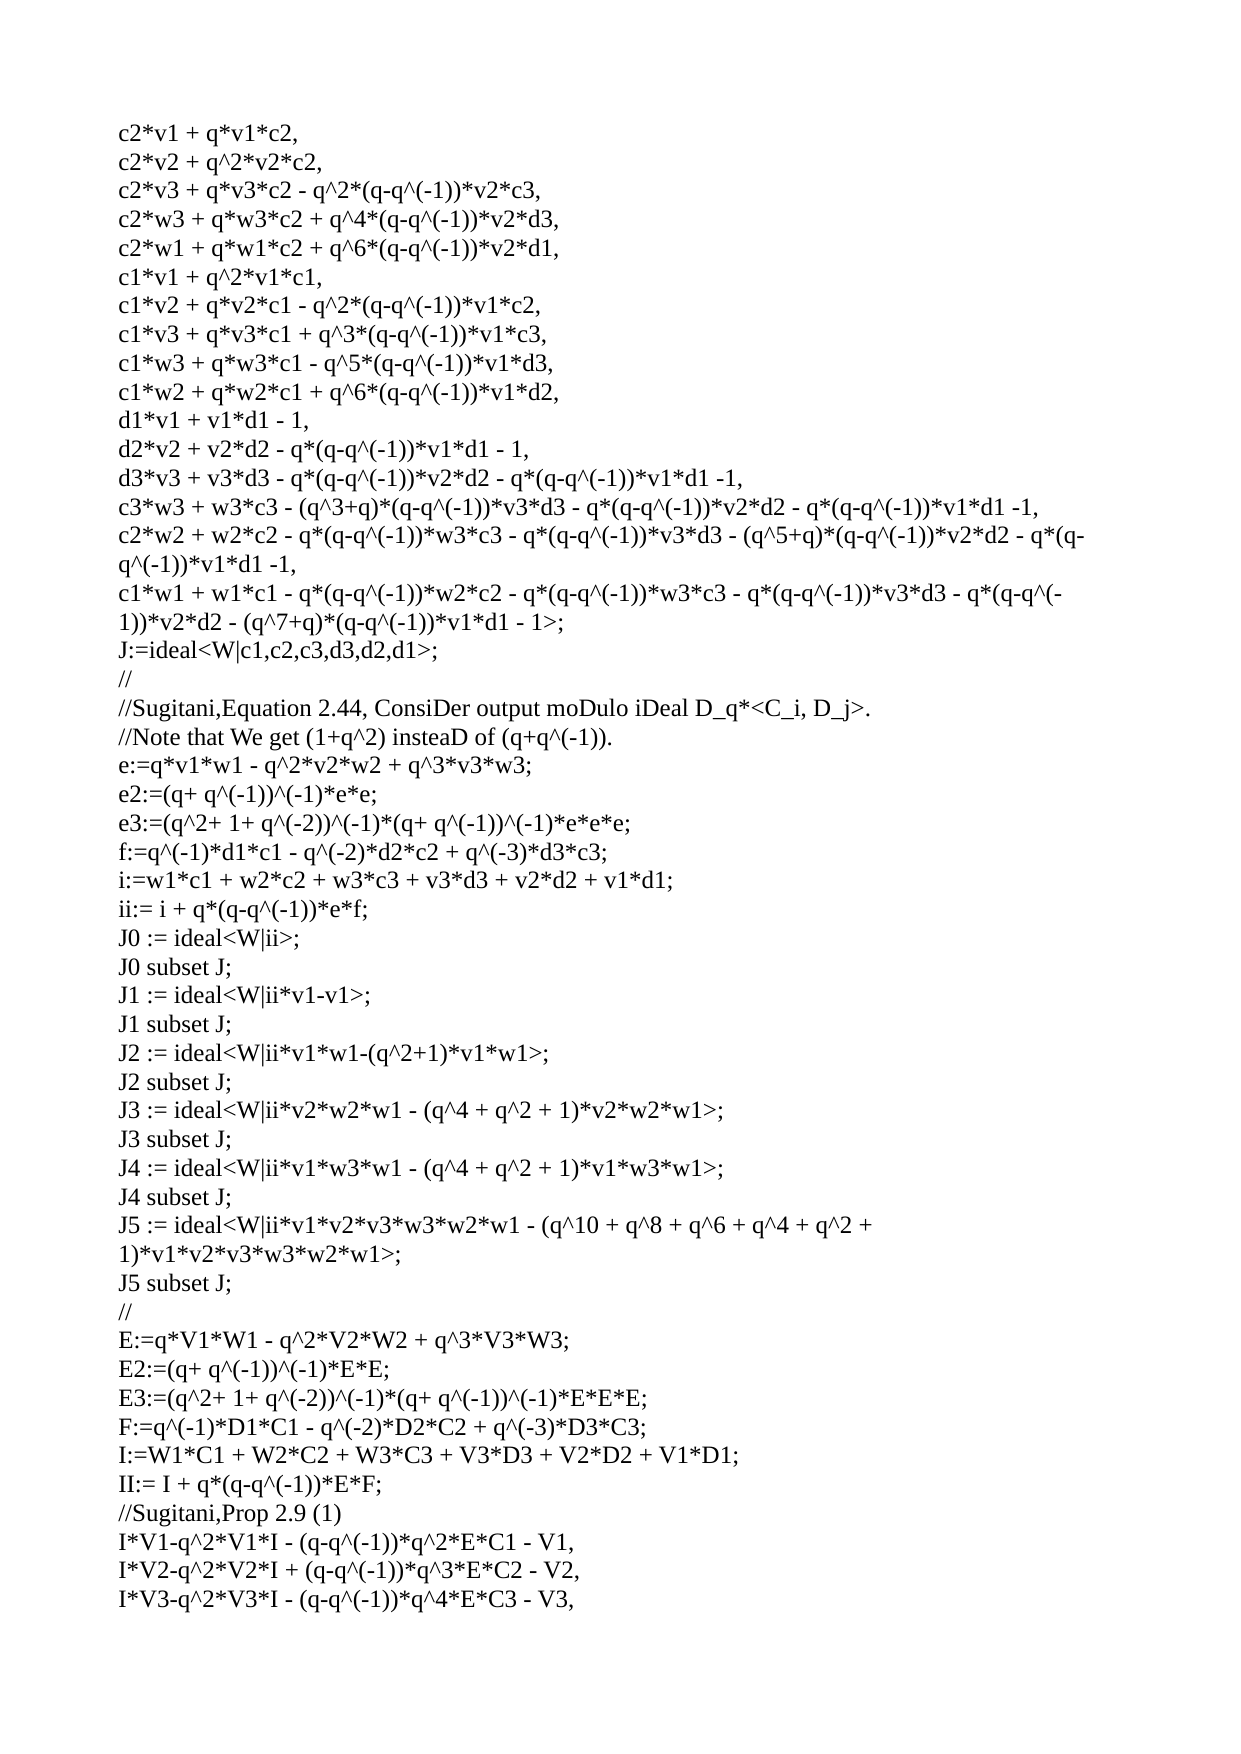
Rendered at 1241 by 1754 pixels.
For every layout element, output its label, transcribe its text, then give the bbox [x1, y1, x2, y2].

text c2*v3 + q*v3*c2 - q^2*(q-q^(-1))*v2*c3, [118, 176, 1122, 204]
text J3 := ideal<W|ii*v2*w2*w1 - (q^4 + q^2 + 1)*v2*w2*w1>; [118, 1096, 1122, 1124]
text d2*v2 + v2*d2 - q*(q-q^(-1))*v1*d1 - 1, [118, 434, 1122, 463]
text J3 subset J; [118, 1124, 1122, 1153]
text c3*w3 + w3*c3 - (q^3+q)*(q-q^(-1))*v3*d3 - q*(q-q^(-1))*v2*d2 - q*(q-q^(-1))*v1*d1 -1, [118, 492, 1122, 521]
text //Sugitani,Prop 2.9 (1) [118, 1498, 1122, 1527]
text c2*w3 + q*w3*c2 + q^4*(q-q^(-1))*v2*d3, [118, 204, 1122, 233]
text e2:=(q+ q^(-1))^(-1)*e*e; [118, 779, 1122, 808]
text I:=W1*C1 + W2*C2 + W3*C3 + V3*D3 + V2*D2 + V1*D1; [118, 1441, 1122, 1469]
text c2*w1 + q*w1*c2 + q^6*(q-q^(-1))*v2*d1, [118, 233, 1122, 262]
text d1*v1 + v1*d1 - 1, [118, 406, 1122, 434]
text // [118, 1297, 1122, 1326]
text e3:=(q^2+ 1+ q^(-2))^(-1)*(q+ q^(-1))^(-1)*e*e*e; [118, 808, 1122, 837]
text // [118, 664, 1122, 693]
text c2*v1 + q*v1*c2, [118, 118, 1122, 147]
text c2*v2 + q^2*v2*c2, [118, 147, 1122, 176]
text J2 subset J; [118, 1067, 1122, 1096]
text I*V2-q^2*V2*I + (q-q^(-1))*q^3*E*C2 - V2, [118, 1556, 1122, 1584]
text J1 := ideal<W|ii*v1-v1>; [118, 981, 1122, 1009]
text c1*w2 + q*w2*c1 + q^6*(q-q^(-1))*v1*d2, [118, 377, 1122, 406]
text J5 subset J; [118, 1268, 1122, 1297]
text ii:= i + q*(q-q^(-1))*e*f; [118, 894, 1122, 923]
text I*V1-q^2*V1*I - (q-q^(-1))*q^2*E*C1 - V1, [118, 1527, 1122, 1556]
text II:= I + q*(q-q^(-1))*E*F; [118, 1469, 1122, 1498]
text c1*v1 + q^2*v1*c1, [118, 262, 1122, 291]
text d3*v3 + v3*d3 - q*(q-q^(-1))*v2*d2 - q*(q-q^(-1))*v1*d1 -1, [118, 463, 1122, 492]
text F:=q^(-1)*D1*C1 - q^(-2)*D2*C2 + q^(-3)*D3*C3; [118, 1412, 1122, 1441]
text c1*w1 + w1*c1 - q*(q-q^(-1))*w2*c2 - q*(q-q^(-1))*w3*c3 - q*(q-q^(-1))*v3*d3 - q*(q-q^(-1))*v2*d2 - (q^7+q)*(q-q^(-1))*v1*d1 - 1>; [118, 578, 1122, 636]
text E2:=(q+ q^(-1))^(-1)*E*E; [118, 1354, 1122, 1383]
text c1*v2 + q*v2*c1 - q^2*(q-q^(-1))*v1*c2, [118, 291, 1122, 319]
text c2*w2 + w2*c2 - q*(q-q^(-1))*w3*c3 - q*(q-q^(-1))*v3*d3 - (q^5+q)*(q-q^(-1))*v2*d2 - q*(q-q^(-1))*v1*d1 -1, [118, 521, 1122, 578]
text J4 subset J; [118, 1182, 1122, 1211]
text e:=q*v1*w1 - q^2*v2*w2 + q^3*v3*w3; [118, 751, 1122, 779]
text i:=w1*c1 + w2*c2 + w3*c3 + v3*d3 + v2*d2 + v1*d1; [118, 866, 1122, 894]
text J5 := ideal<W|ii*v1*v2*v3*w3*w2*w1 - (q^10 + q^8 + q^6 + q^4 + q^2 + 1)*v1*v2*v3*w3*w2*w1>; [118, 1211, 1122, 1268]
text E3:=(q^2+ 1+ q^(-2))^(-1)*(q+ q^(-1))^(-1)*E*E*E; [118, 1383, 1122, 1412]
text I*V3-q^2*V3*I - (q-q^(-1))*q^4*E*C3 - V3, [118, 1584, 1122, 1613]
text c1*w3 + q*w3*c1 - q^5*(q-q^(-1))*v1*d3, [118, 348, 1122, 377]
text c1*v3 + q*v3*c1 + q^3*(q-q^(-1))*v1*c3, [118, 319, 1122, 348]
text J:=ideal<W|c1,c2,c3,d3,d2,d1>; [118, 636, 1122, 664]
text //Note that We get (1+q^2) insteaD of (q+q^(-1)). [118, 722, 1122, 751]
text f:=q^(-1)*d1*c1 - q^(-2)*d2*c2 + q^(-3)*d3*c3; [118, 837, 1122, 866]
text //Sugitani,Equation 2.44, ConsiDer output moDulo iDeal D_q*<C_i, D_j>. [118, 693, 1122, 722]
text E:=q*V1*W1 - q^2*V2*W2 + q^3*V3*W3; [118, 1326, 1122, 1354]
text J0 subset J; [118, 952, 1122, 981]
text J2 := ideal<W|ii*v1*w1-(q^2+1)*v1*w1>; [118, 1038, 1122, 1067]
text J0 := ideal<W|ii>; [118, 923, 1122, 952]
text J1 subset J; [118, 1009, 1122, 1038]
text J4 := ideal<W|ii*v1*w3*w1 - (q^4 + q^2 + 1)*v1*w3*w1>; [118, 1153, 1122, 1182]
